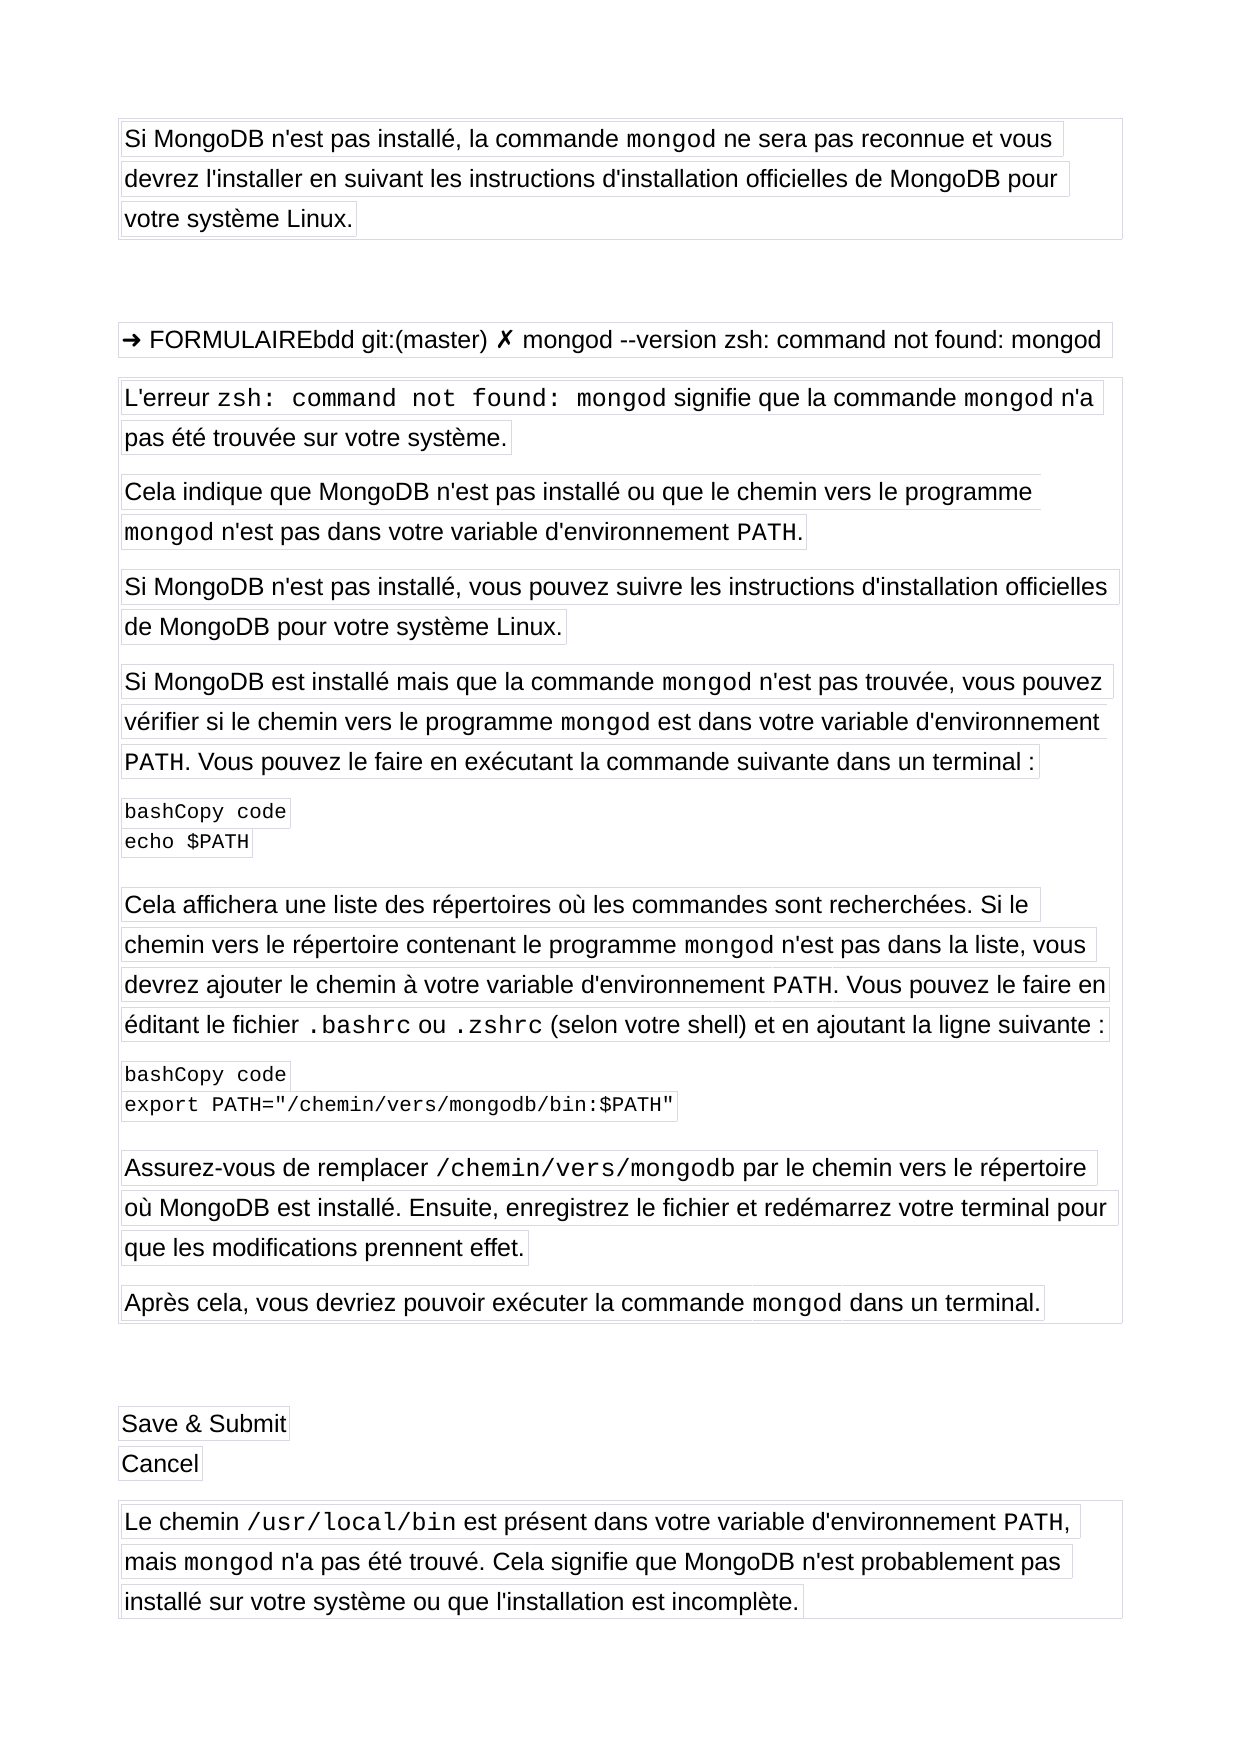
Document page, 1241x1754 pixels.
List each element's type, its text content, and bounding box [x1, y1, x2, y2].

text echo $PATH [122, 825, 1122, 857]
text Si MongoDB n'est pas installé, vous pouvez suivre les instructions d'installation officielles de MongoDB pour votre système Linux. [119, 566, 1122, 644]
text [290, 1406, 1122, 1441]
text Si MongoDB est installé mais que la commande mongod n'est pas trouvée, vous pouvez vérifier si le chemin vers le programme mongod est dans votre variable d'environnement PATH. Vous pouvez le faire en exécutant la commande suivante dans un terminal : [119, 660, 1122, 778]
text Assurez-vous de remplacer /chemin/vers/mongodb par le chemin vers le répertoire où MongoDB est installé. Ensuite, enregistrez le fichier et redémarrez votre terminal pour que les modifications prennent effet. [119, 1147, 1122, 1265]
text Si MongoDB n'est pas installé, la commande mongod ne sera pas reconnue et vous devrez l'installer en suivant les instructions d'installation officielles de MongoDB pour votre système Linux. [119, 119, 1122, 239]
text Après cela, vous devriez pouvoir exécuter la commande mongod dans un terminal. [119, 1282, 1122, 1323]
text Cancel [119, 1447, 202, 1480]
text bashCopy code [119, 795, 1122, 825]
text Cela affichera une liste des répertoires où les commandes sont recherchées. Si le chemin vers le répertoire contenant le programme mongod n'est pas dans la liste, vous devrez ajouter le chemin à votre variable d'environnement PATH. Vous pouvez le faire en éditant le fichier .bashrc ou .zshrc (selon votre shell) et en ajoutant la ligne suivante : [119, 884, 1122, 1042]
text bashCopy code [119, 1058, 1122, 1088]
text ➜ FORMULAIREbdd git:(master) ✗ mongod --version zsh: command not found: mongod [119, 323, 1112, 357]
text Le chemin /usr/local/bin est présent dans votre variable d'environnement PATH, mais mongod n'a pas été trouvé. Cela signifie que MongoDB n'est probablement pas installé sur votre système ou que l'installation est incomplète. [119, 1501, 1122, 1618]
text [203, 1446, 1122, 1481]
text Save & Submit [119, 1407, 289, 1440]
text export PATH="/chemin/vers/mongodb/bin:$PATH" [291, 1088, 1122, 1121]
text L'erreur zsh: command not found: mongod signifie que la commande mongod n'a pas été trouvée sur votre système. [119, 378, 1122, 454]
text export PATH="/chemin/vers/mongodb/bin:$PATH" [122, 1092, 677, 1121]
text Cela indique que MongoDB n'est pas installé ou que le chemin vers le programme mongod n'est pas dans votre variable d'environnement PATH. [119, 471, 1122, 549]
